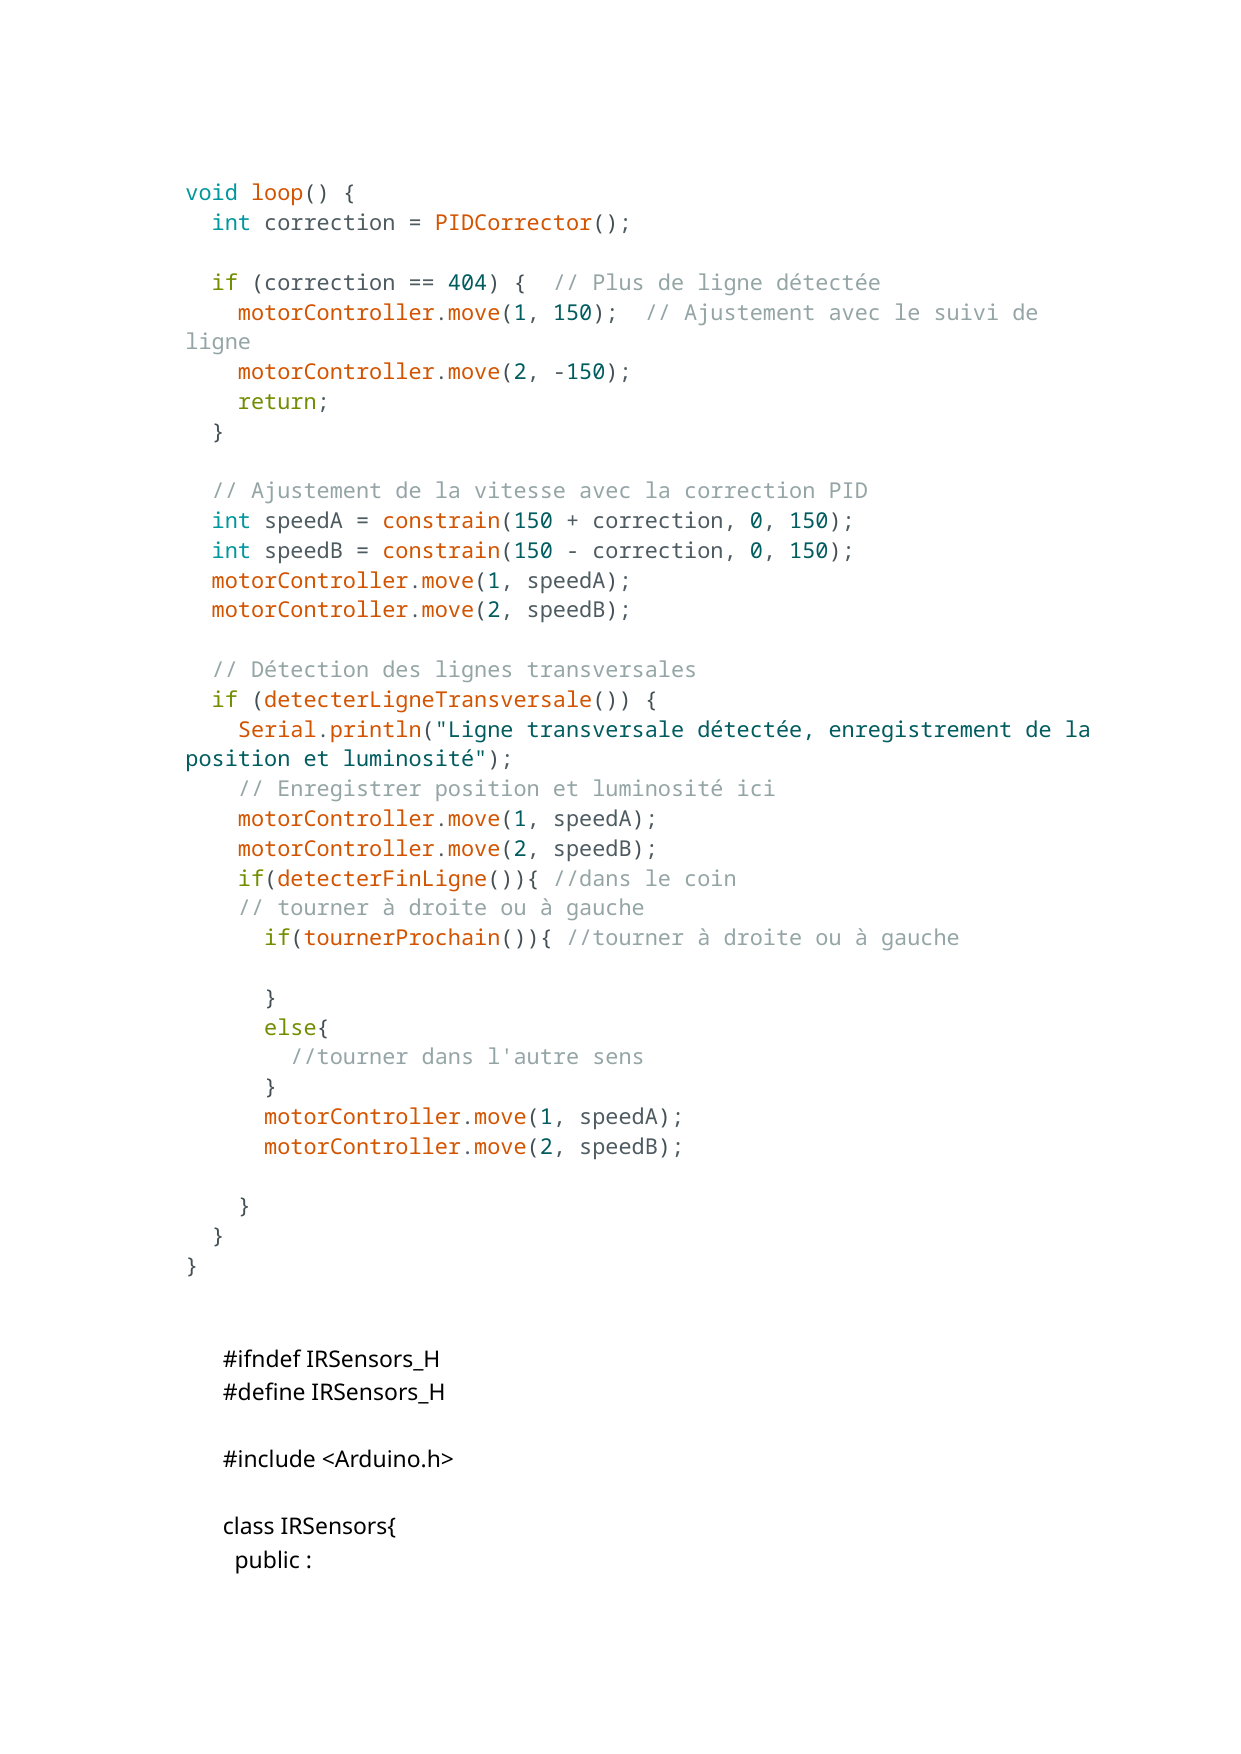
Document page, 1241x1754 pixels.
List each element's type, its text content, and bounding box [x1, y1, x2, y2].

text motorController.move(2, speedB); [185, 833, 1093, 863]
text motorController.move(1, 150); // Ajustement avec le suivi de ligne [185, 297, 1093, 356]
text motorController.move(2, speedB); [185, 1131, 1093, 1161]
text // Enregistrer position et luminosité ici [185, 773, 1093, 803]
text // Détection des lignes transversales [185, 654, 1093, 684]
text motorController.move(2, speedB); [185, 594, 1093, 624]
text if(tournerProchain()){ //tourner à droite ou à gauche [185, 922, 1093, 952]
list #include <Arduino.h> [223, 1443, 1093, 1474]
text } [185, 416, 1093, 446]
text // Ajustement de la vitesse avec la correction PID [185, 475, 1093, 505]
list #define IRSensors_H [223, 1376, 1093, 1408]
text if (detecterLigneTransversale()) { [185, 684, 1093, 714]
text motorController.move(1, speedA); [185, 565, 1093, 594]
text Serial.println("Ligne transversale détectée, enregistrement de la position et luminosité"); [185, 714, 1093, 773]
text motorController.move(1, speedA); [185, 803, 1093, 833]
text int speedB = constrain(150 - correction, 0, 150); [185, 535, 1093, 565]
text } [185, 1250, 1093, 1280]
text } [185, 1190, 1093, 1220]
text int speedA = constrain(150 + correction, 0, 150); [185, 505, 1093, 535]
text } [185, 1071, 1093, 1101]
text return; [185, 386, 1093, 416]
text // tourner à droite ou à gauche [185, 892, 1093, 922]
text void loop() { [185, 177, 1093, 207]
list #ifndef IRSensors_H [223, 1343, 1093, 1374]
text if (correction == 404) { // Plus de ligne détectée [185, 267, 1093, 297]
text else{ [185, 1012, 1093, 1041]
text if(detecterFinLigne()){ //dans le coin [185, 863, 1093, 892]
text motorController.move(1, speedA); [185, 1101, 1093, 1131]
list class IRSensors{ [223, 1510, 1093, 1541]
text motorController.move(2, -150); [185, 356, 1093, 386]
text } [185, 982, 1093, 1012]
text //tourner dans l'autre sens [185, 1041, 1093, 1071]
text } [185, 1220, 1093, 1250]
text int correction = PIDCorrector(); [185, 207, 1093, 237]
list public : [223, 1543, 1093, 1575]
